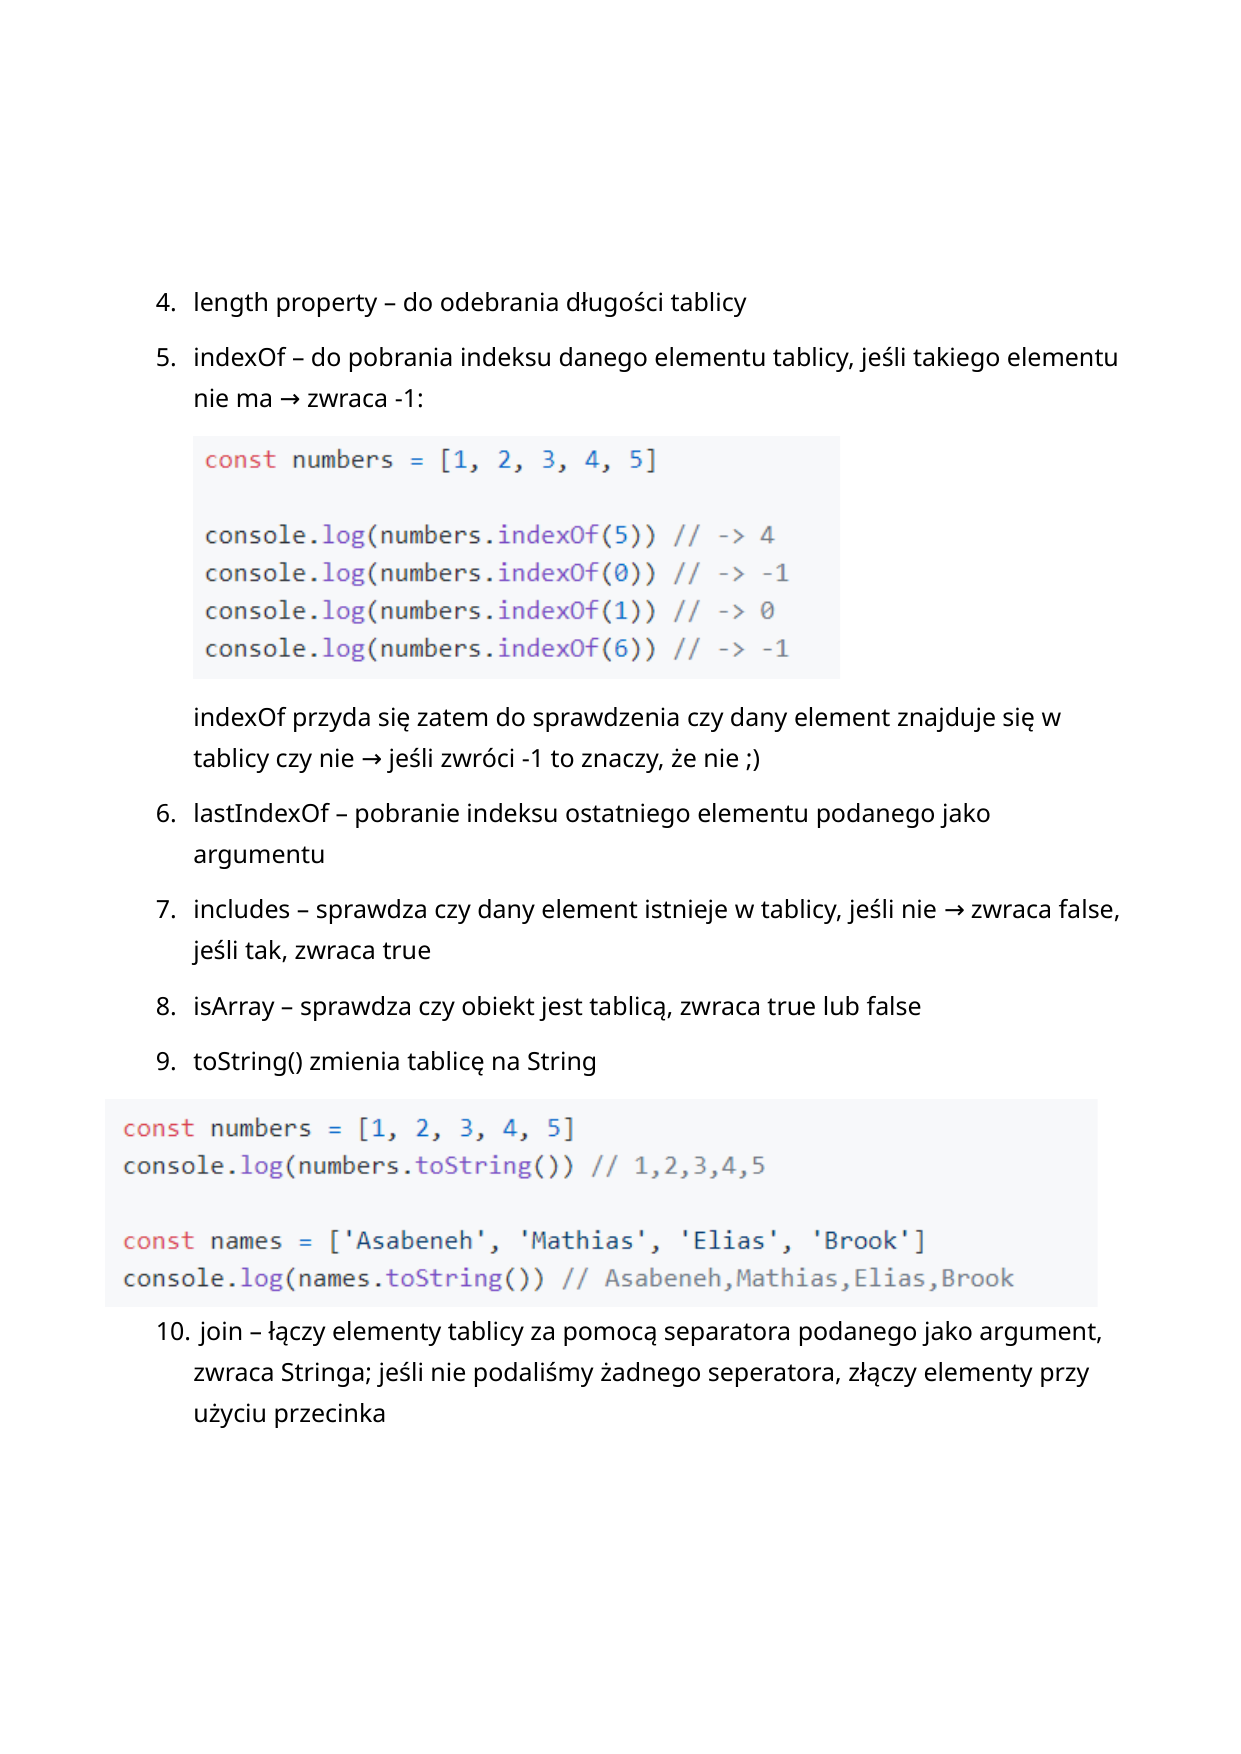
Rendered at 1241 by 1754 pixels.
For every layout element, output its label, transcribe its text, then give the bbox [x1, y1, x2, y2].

list toString() zmienia tablicę na String [156, 1044, 1122, 1078]
picture [193, 436, 840, 679]
picture [105, 1099, 1098, 1307]
list indexOf – do pobrania indeksu danego elementu tablicy, jeśli takiego elementu nie ma → zwraca -1: [156, 340, 1122, 415]
list indexOf przyda się zatem do sprawdzenia czy dany element znajduje się w tablicy czy nie → jeśli zwróci -1 to znaczy, że nie ;) [156, 699, 1122, 774]
list length property – do odebrania długości tablicy [156, 284, 1122, 318]
list join – łączy elementy tablicy za pomocą separatora podanego jako argument, zwraca Stringa; jeśli nie podaliśmy żadnego seperatora, złączy elementy przy użyciu przecinka [156, 1099, 1122, 1429]
list isArray – sprawdza czy obiekt jest tablicą, zwraca true lub false [156, 988, 1122, 1022]
list includes – sprawdza czy dany element istnieje w tablicy, jeśli nie → zwraca false, jeśli tak, zwraca true [156, 892, 1122, 967]
list lastIndexOf – pobranie indeksu ostatniego elementu podanego jako argumentu [156, 796, 1122, 871]
